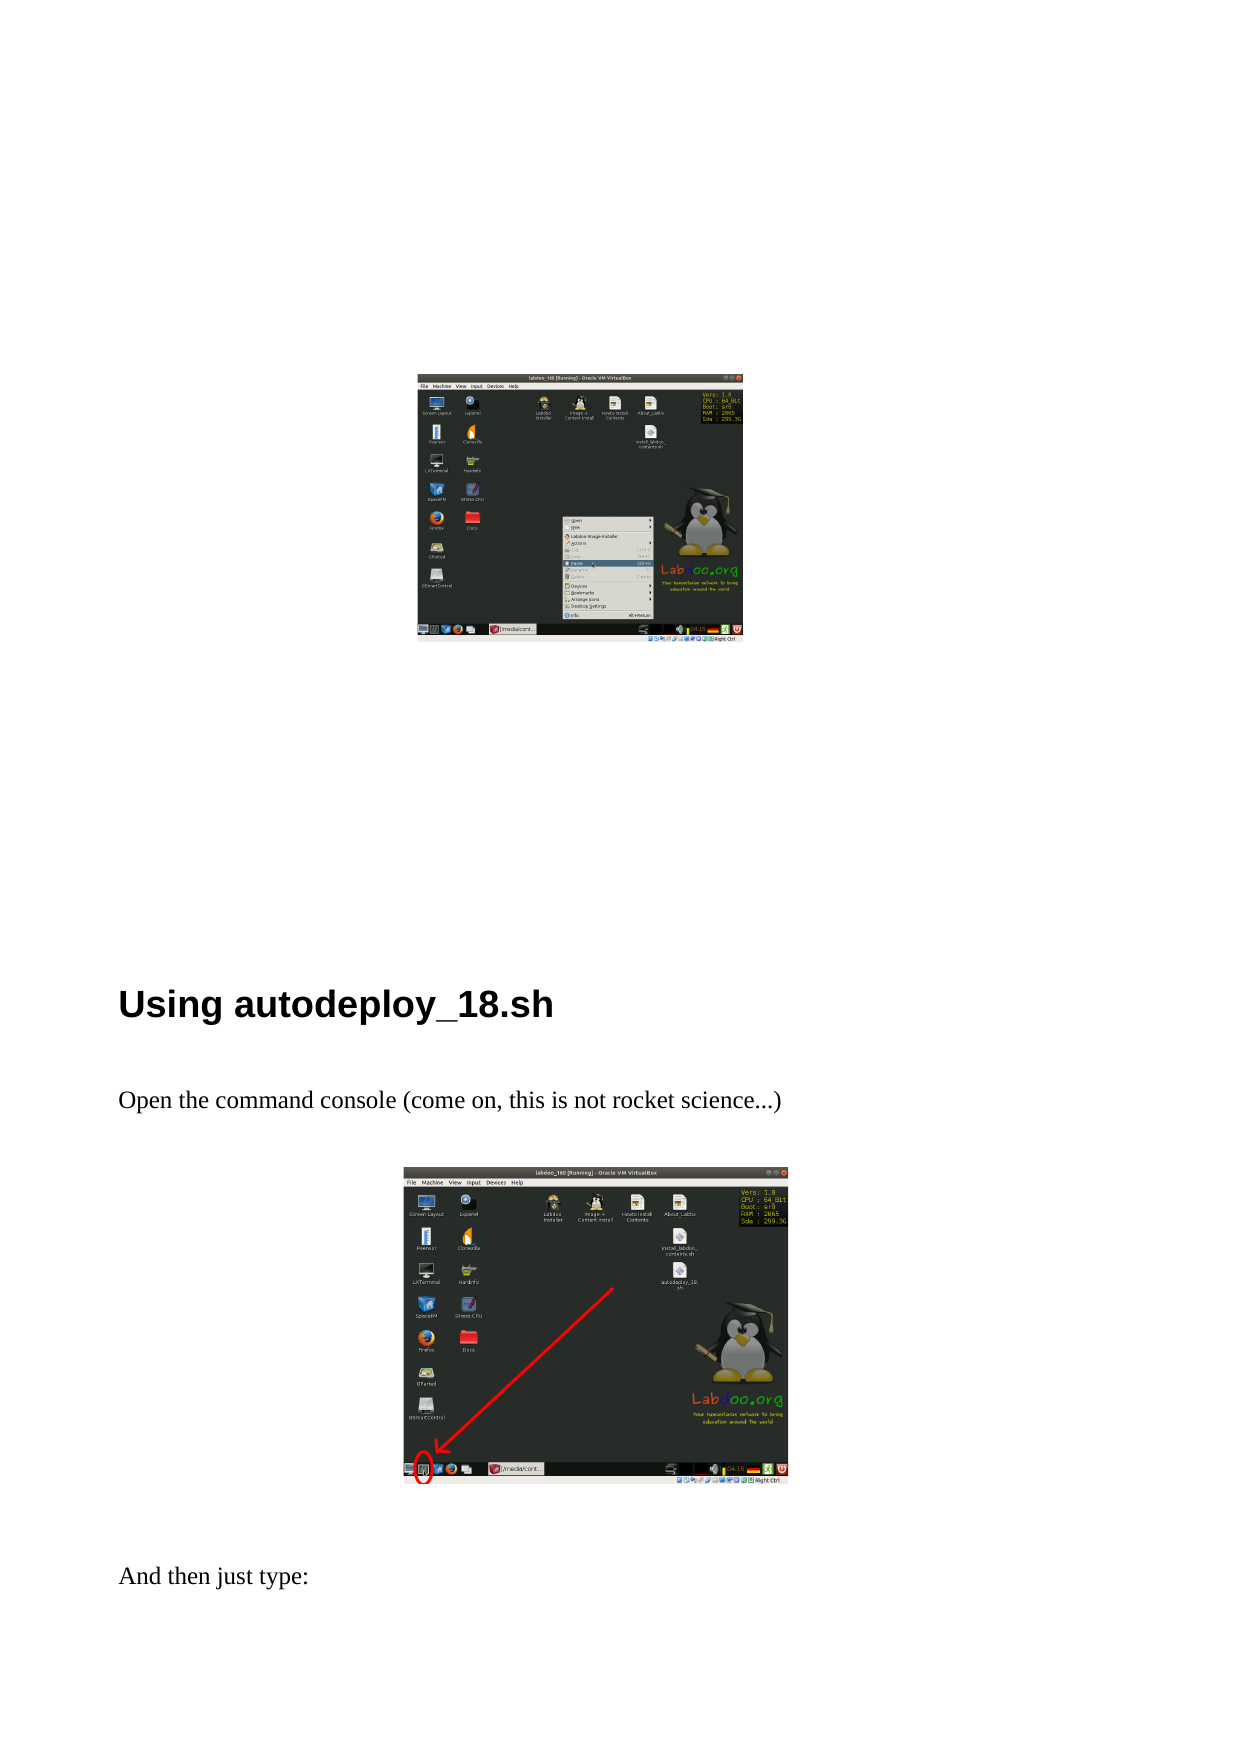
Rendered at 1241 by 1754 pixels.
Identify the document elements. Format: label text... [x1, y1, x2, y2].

text Open the command console (come on, this is not rocket science...) [118, 1085, 1122, 1114]
text And then just type: [118, 1561, 1122, 1590]
picture [403, 1167, 789, 1484]
picture [417, 374, 743, 642]
subtitle Using autodeploy_18.sh [118, 982, 1122, 1025]
